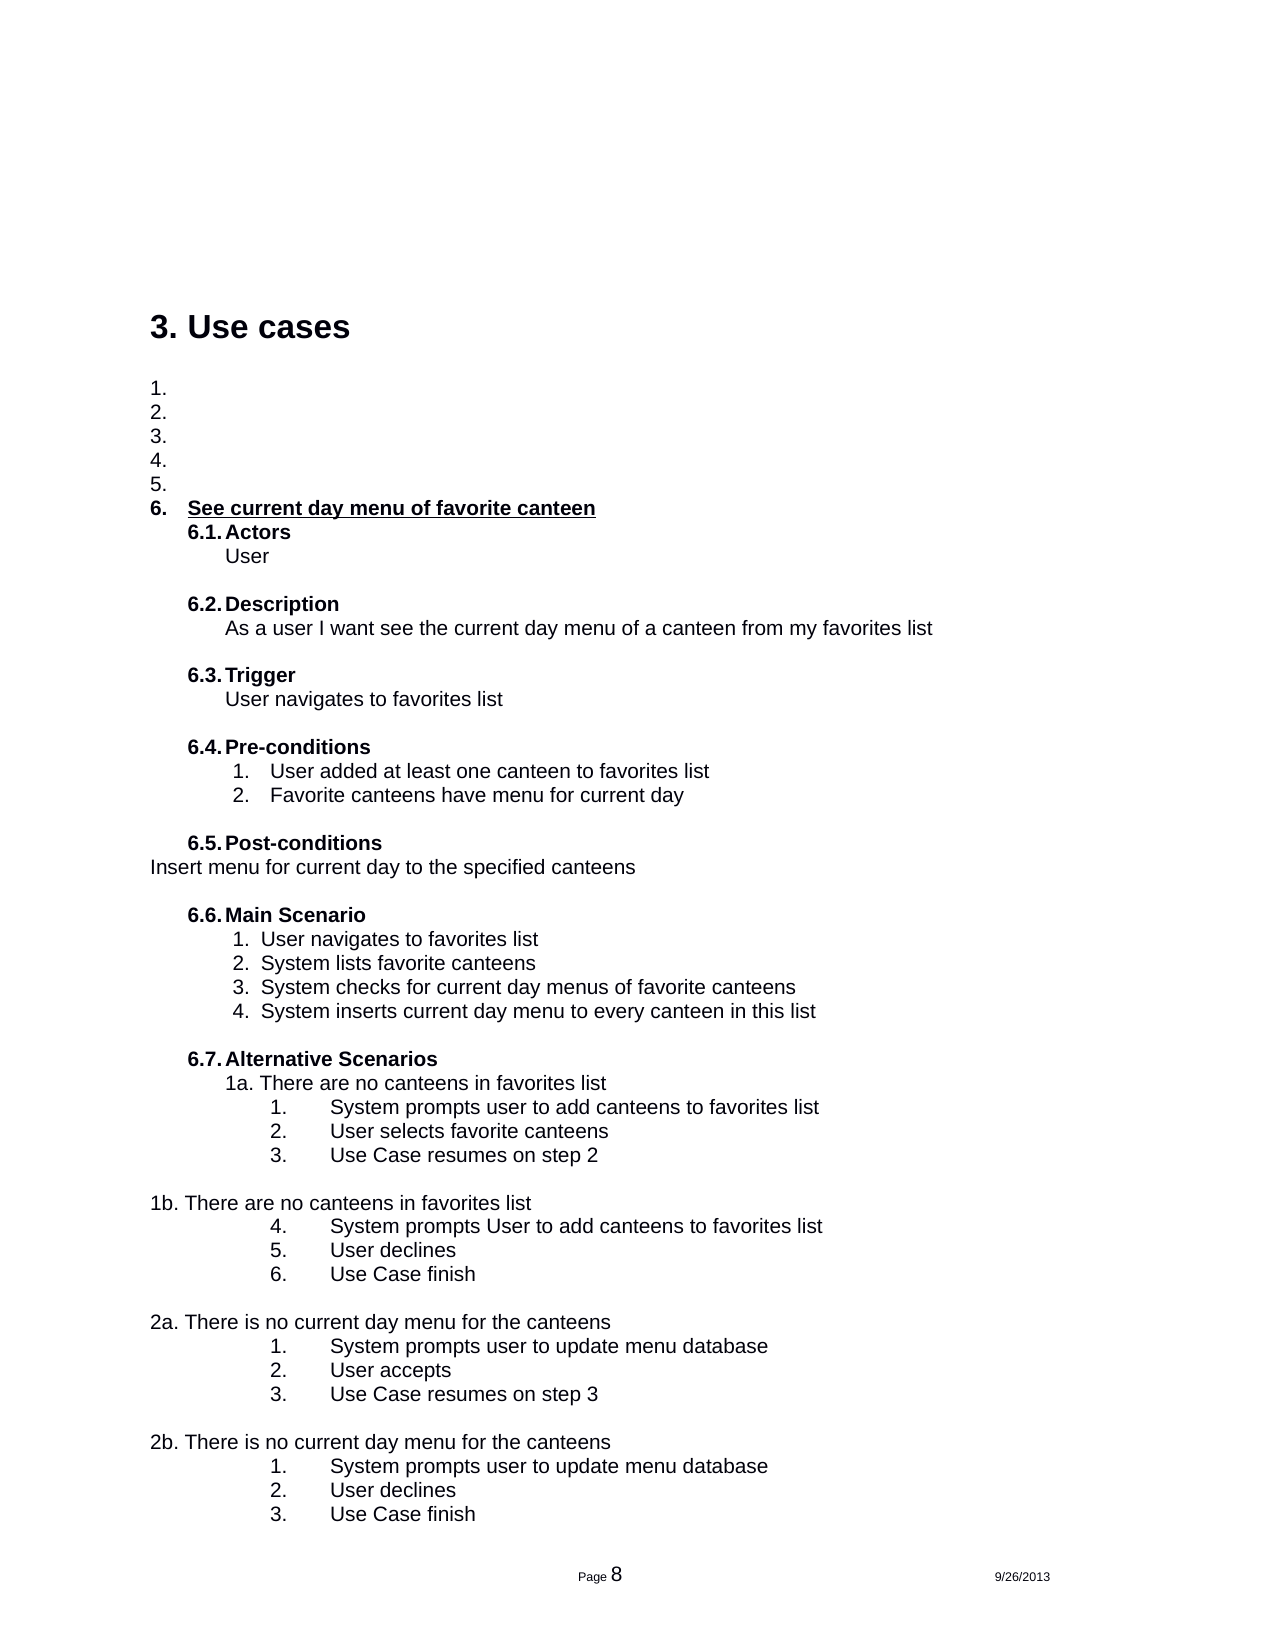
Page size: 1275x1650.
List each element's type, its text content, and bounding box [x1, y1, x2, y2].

text 1b. There are no canteens in favorites list [150, 1190, 1134, 1214]
list User declines [270, 1478, 1134, 1502]
list System prompts User to add canteens to favorites list [270, 1214, 1134, 1238]
list As a user I want see the current day menu of a canteen from my favorites list [225, 615, 1134, 639]
list System inserts current day menu to every canteen in this list [232, 999, 1134, 1023]
list System lists favorite canteens [232, 951, 1134, 975]
list User [225, 543, 1134, 567]
list User navigates to favorites list [225, 687, 1134, 711]
text Insert menu for current day to the specified canteens [150, 855, 1134, 879]
list Main Scenario [187, 903, 1134, 927]
text 2b. There is no current day menu for the canteens [150, 1430, 1134, 1454]
list Alternative Scenarios [187, 1047, 1134, 1071]
list Post-conditions [187, 831, 1134, 855]
list Trigger [187, 663, 1134, 687]
list Favorite canteens have menu for current day [232, 783, 1134, 807]
text 2a. There is no current day menu for the canteens [150, 1310, 1134, 1334]
list User navigates to favorites list [232, 927, 1134, 951]
list User accepts [270, 1358, 1134, 1382]
list System prompts user to add canteens to favorites list [270, 1094, 1134, 1118]
list See current day menu of favorite canteen [150, 496, 1134, 519]
list Description [187, 591, 1134, 615]
list Use Case resumes on step 3 [270, 1382, 1134, 1406]
list User added at least one canteen to favorites list [232, 759, 1134, 783]
list User declines [270, 1238, 1134, 1262]
list Pre-conditions [187, 735, 1134, 759]
list Use Case resumes on step 2 [270, 1142, 1134, 1166]
list System prompts user to update menu database [270, 1454, 1134, 1478]
list User selects favorite canteens [270, 1118, 1134, 1142]
list System checks for current day menus of favorite canteens [232, 975, 1134, 999]
list Actors [187, 519, 1134, 543]
list System prompts user to update menu database [270, 1334, 1134, 1358]
subtitle Use cases [150, 307, 1134, 346]
list Use Case finish [270, 1502, 1134, 1526]
list 1a. There are no canteens in favorites list [225, 1071, 1134, 1094]
list Use Case finish [270, 1262, 1134, 1286]
